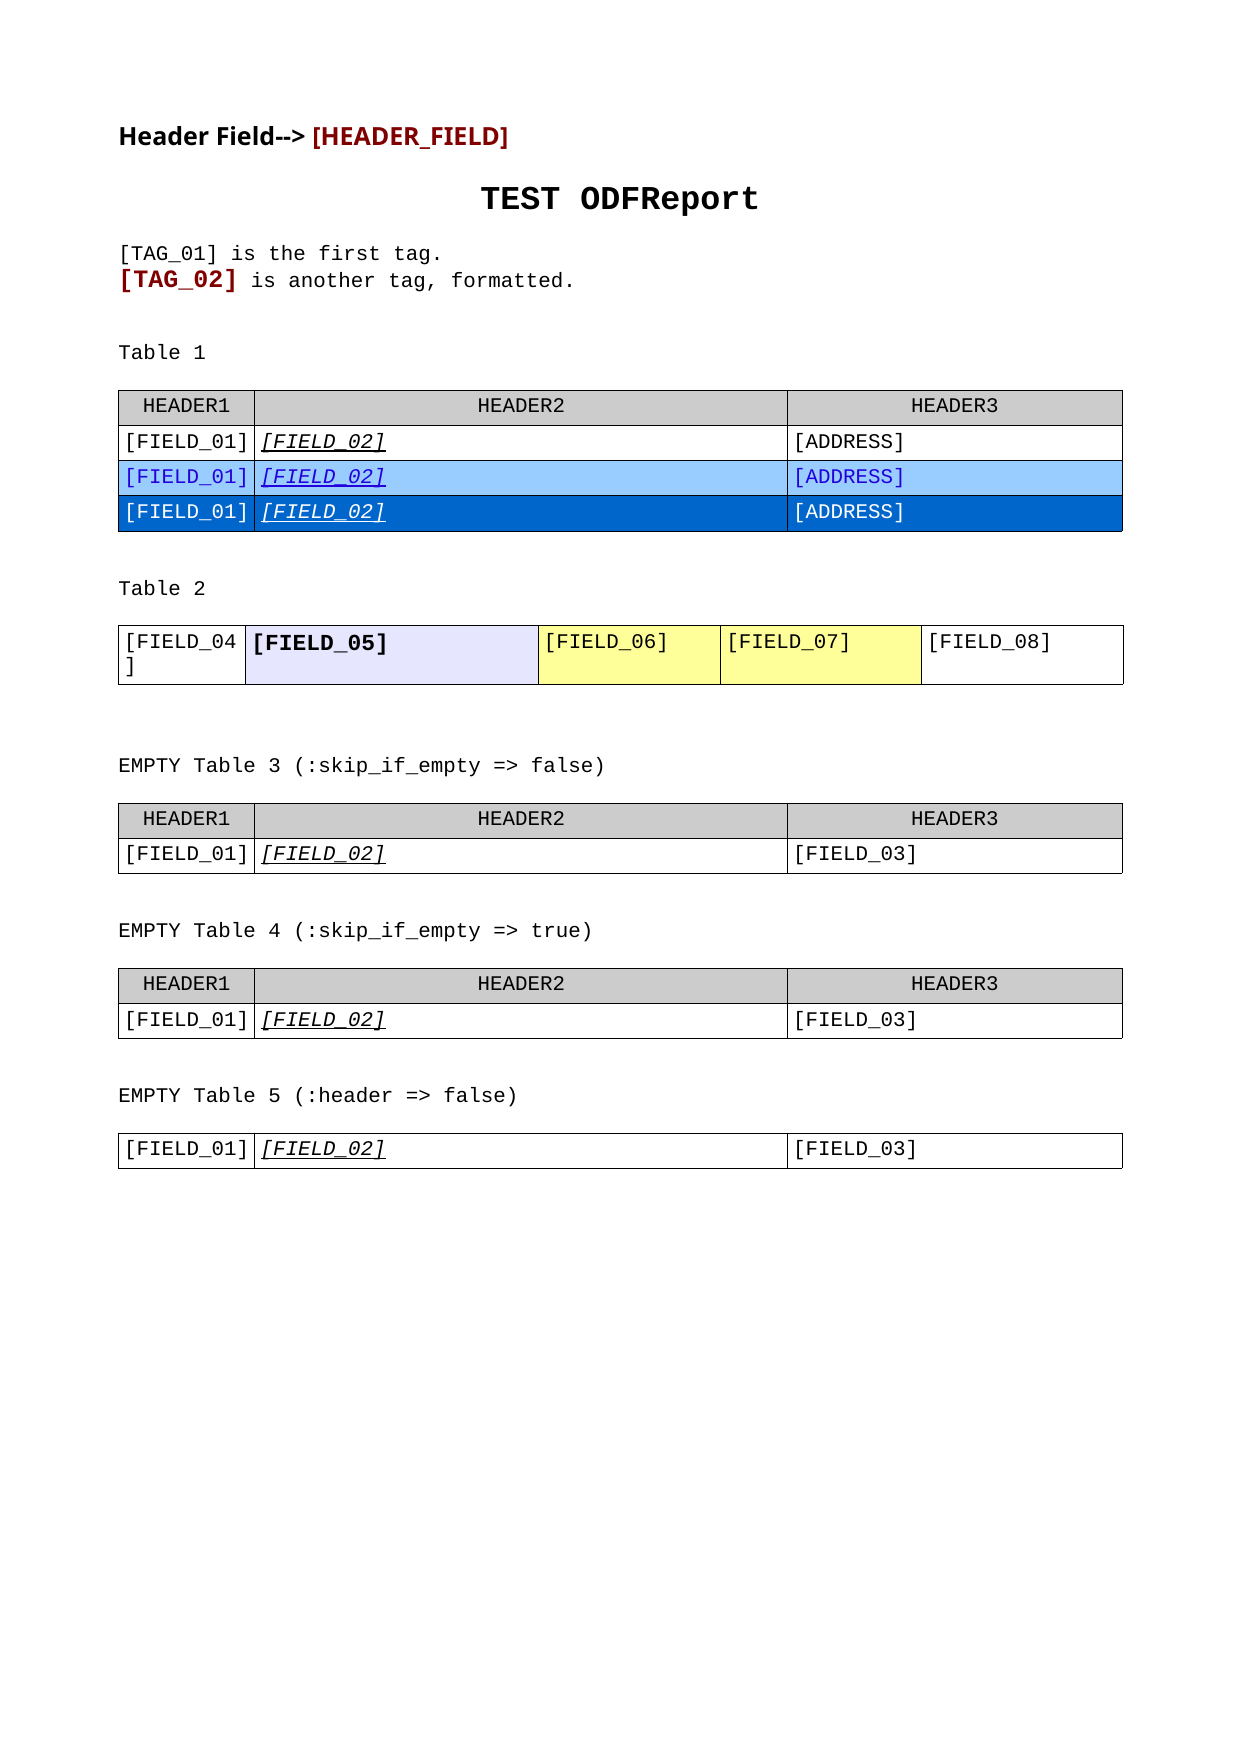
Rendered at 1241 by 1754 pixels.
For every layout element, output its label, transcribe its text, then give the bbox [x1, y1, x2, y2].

text Table 2 [118, 578, 1122, 602]
table_cell [ADDRESS] [788, 496, 1122, 531]
text [TAG_02] is another tag, formatted. [118, 267, 1122, 295]
table_header HEADER3 [788, 969, 1122, 1003]
table_header HEADER2 [255, 391, 787, 425]
table_header HEADER2 [255, 969, 787, 1003]
table_header HEADER1 [119, 804, 254, 838]
table_cell [ADDRESS] [788, 461, 1122, 495]
text EMPTY Table 3 (:skip_if_empty => false) [118, 755, 1122, 779]
table_cell [FIELD_02] [255, 839, 787, 873]
table_header [FIELD_03] [788, 1134, 1122, 1168]
text EMPTY Table 5 (:header => false) [118, 1085, 1122, 1109]
table_header HEADER3 [788, 391, 1122, 425]
table_header [FIELD_04] [119, 626, 245, 684]
table_cell [FIELD_02] [255, 496, 787, 531]
table_cell [FIELD_03] [788, 839, 1122, 873]
table_cell [FIELD_03] [788, 1004, 1122, 1038]
table_header HEADER3 [788, 804, 1122, 838]
table_header HEADER1 [119, 969, 254, 1003]
table_header [FIELD_01] [119, 1134, 254, 1168]
table_cell [FIELD_02] [255, 461, 787, 495]
table_header [FIELD_08] [922, 626, 1123, 684]
table_header [FIELD_05] [246, 626, 538, 684]
table_cell [FIELD_01] [119, 839, 254, 873]
text EMPTY Table 4 (:skip_if_empty => true) [118, 920, 1122, 944]
table_header [FIELD_02] [255, 1134, 787, 1168]
table_header [FIELD_07] [721, 626, 921, 684]
table_cell [ADDRESS] [788, 426, 1122, 460]
text Table 1 [118, 342, 1122, 366]
table_header [FIELD_06] [539, 626, 720, 684]
table_header HEADER2 [255, 804, 787, 838]
table_cell [FIELD_01] [119, 426, 254, 460]
text TEST ODFReport [118, 182, 1122, 219]
table_cell [FIELD_01] [119, 1004, 254, 1038]
table_cell [FIELD_02] [255, 426, 787, 460]
table_cell [FIELD_01] [119, 461, 254, 495]
table_header HEADER1 [119, 391, 254, 425]
table_cell [FIELD_01] [119, 496, 254, 531]
table_cell [FIELD_02] [255, 1004, 787, 1038]
text [TAG_01] is the first tag. [118, 243, 1122, 267]
